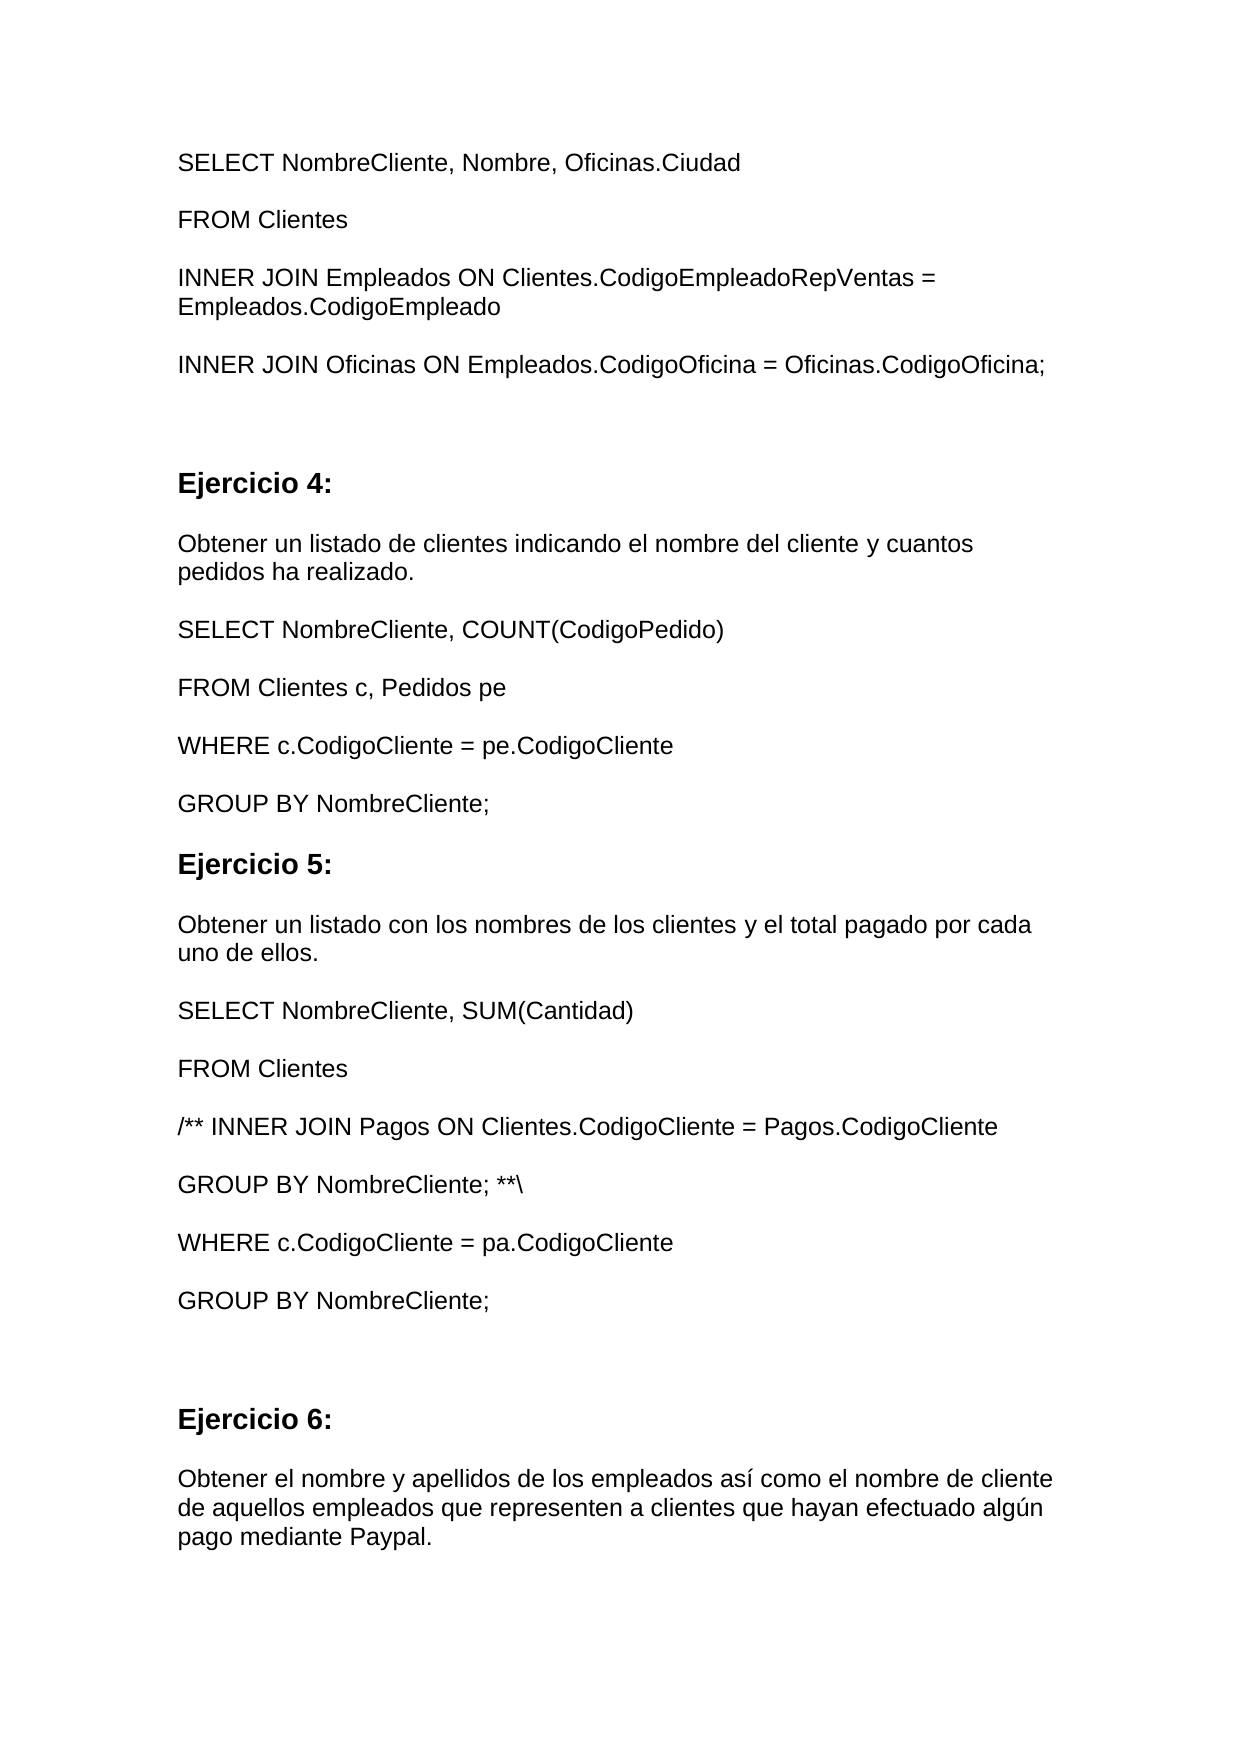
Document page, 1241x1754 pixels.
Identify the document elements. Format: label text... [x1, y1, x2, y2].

text INNER JOIN Empleados ON Clientes.CodigoEmpleadoRepVentas = Empleados.CodigoEmpleado [177, 263, 1063, 321]
text Obtener el nombre y apellidos de los empleados así como el nombre de cliente de aquellos empleados que representen a clientes que hayan efectuado algún pago mediante Paypal. [177, 1464, 1063, 1551]
text Obtener un listado con los nombres de los clientes y el total pagado por cada uno de ellos. [177, 910, 1063, 967]
text GROUP BY NombreCliente; **\ [177, 1170, 1063, 1199]
text SELECT NombreCliente, COUNT(CodigoPedido) [177, 615, 1063, 644]
text WHERE c.CodigoCliente = pe.CodigoCliente [177, 731, 1063, 760]
text Ejercicio 6: [177, 1402, 1063, 1435]
text Ejercicio 4: [177, 466, 1063, 499]
text FROM Clientes [177, 206, 1063, 234]
text FROM Clientes c, Pedidos pe [177, 673, 1063, 702]
text FROM Clientes [177, 1054, 1063, 1083]
text SELECT NombreCliente, Nombre, Oficinas.Ciudad [177, 148, 1063, 176]
text WHERE c.CodigoCliente = pa.CodigoCliente [177, 1228, 1063, 1257]
text INNER JOIN Oficinas ON Empleados.CodigoOficina = Oficinas.CodigoOficina; [177, 350, 1063, 379]
text /** INNER JOIN Pagos ON Clientes.CodigoCliente = Pagos.CodigoCliente [177, 1112, 1063, 1141]
text GROUP BY NombreCliente; [177, 789, 1063, 818]
text SELECT NombreCliente, SUM(Cantidad) [177, 996, 1063, 1025]
text GROUP BY NombreCliente; [177, 1286, 1063, 1315]
text Obtener un listado de clientes indicando el nombre del cliente y cuantos pedidos ha realizado. [177, 529, 1063, 586]
text Ejercicio 5: [177, 847, 1063, 881]
